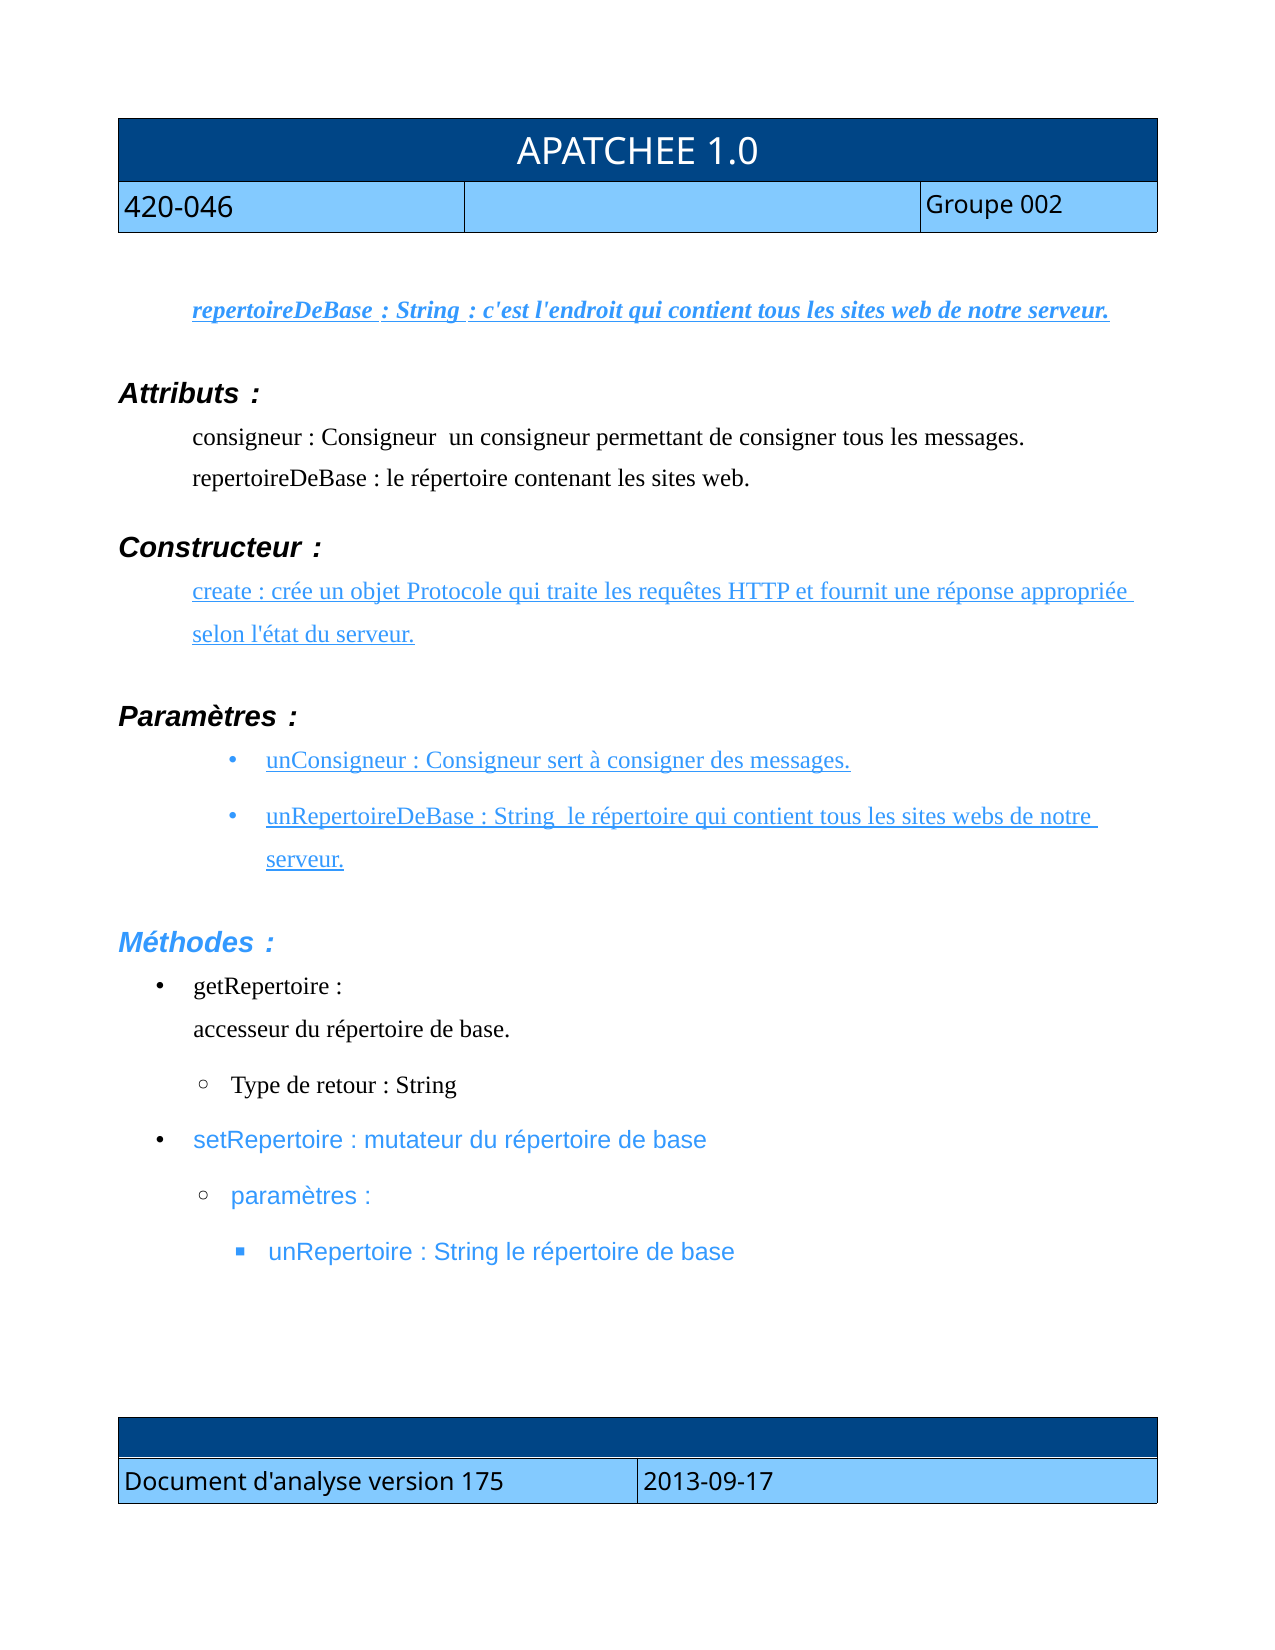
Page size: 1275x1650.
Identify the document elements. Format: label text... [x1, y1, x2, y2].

subtitle Attributs : [118, 376, 1157, 410]
list unRepertoire : String le répertoire de base [231, 1237, 1157, 1266]
subtitle Paramètres : [118, 699, 1157, 733]
text repertoireDeBase : le répertoire contenant les sites web. [118, 463, 1157, 492]
subtitle Méthodes : [118, 925, 1157, 958]
list Type de retour : String [193, 1070, 1157, 1098]
list getRepertoire : accesseur du répertoire de base. [156, 971, 1157, 1043]
text repertoireDeBase : String : c'est l'endroit qui contient tous les sites web de notre serveur. [192, 296, 1157, 324]
subtitle Constructeur : [118, 530, 1157, 563]
list setRepertoire : mutateur du répertoire de base [156, 1125, 1157, 1154]
text create : crée un objet Protocole qui traite les requêtes HTTP et fournit une réponse appropriée selon l'état du serveur. [192, 576, 1157, 648]
list unRepertoireDeBase : String le répertoire qui contient tous les sites webs de notre serveur. [228, 801, 1157, 873]
text consigneur : Consigneur un consigneur permettant de consigner tous les messages. [118, 422, 1157, 451]
list paramètres : [193, 1181, 1157, 1210]
list unConsigneur : Consigneur sert à consigner des messages. [228, 746, 1157, 774]
